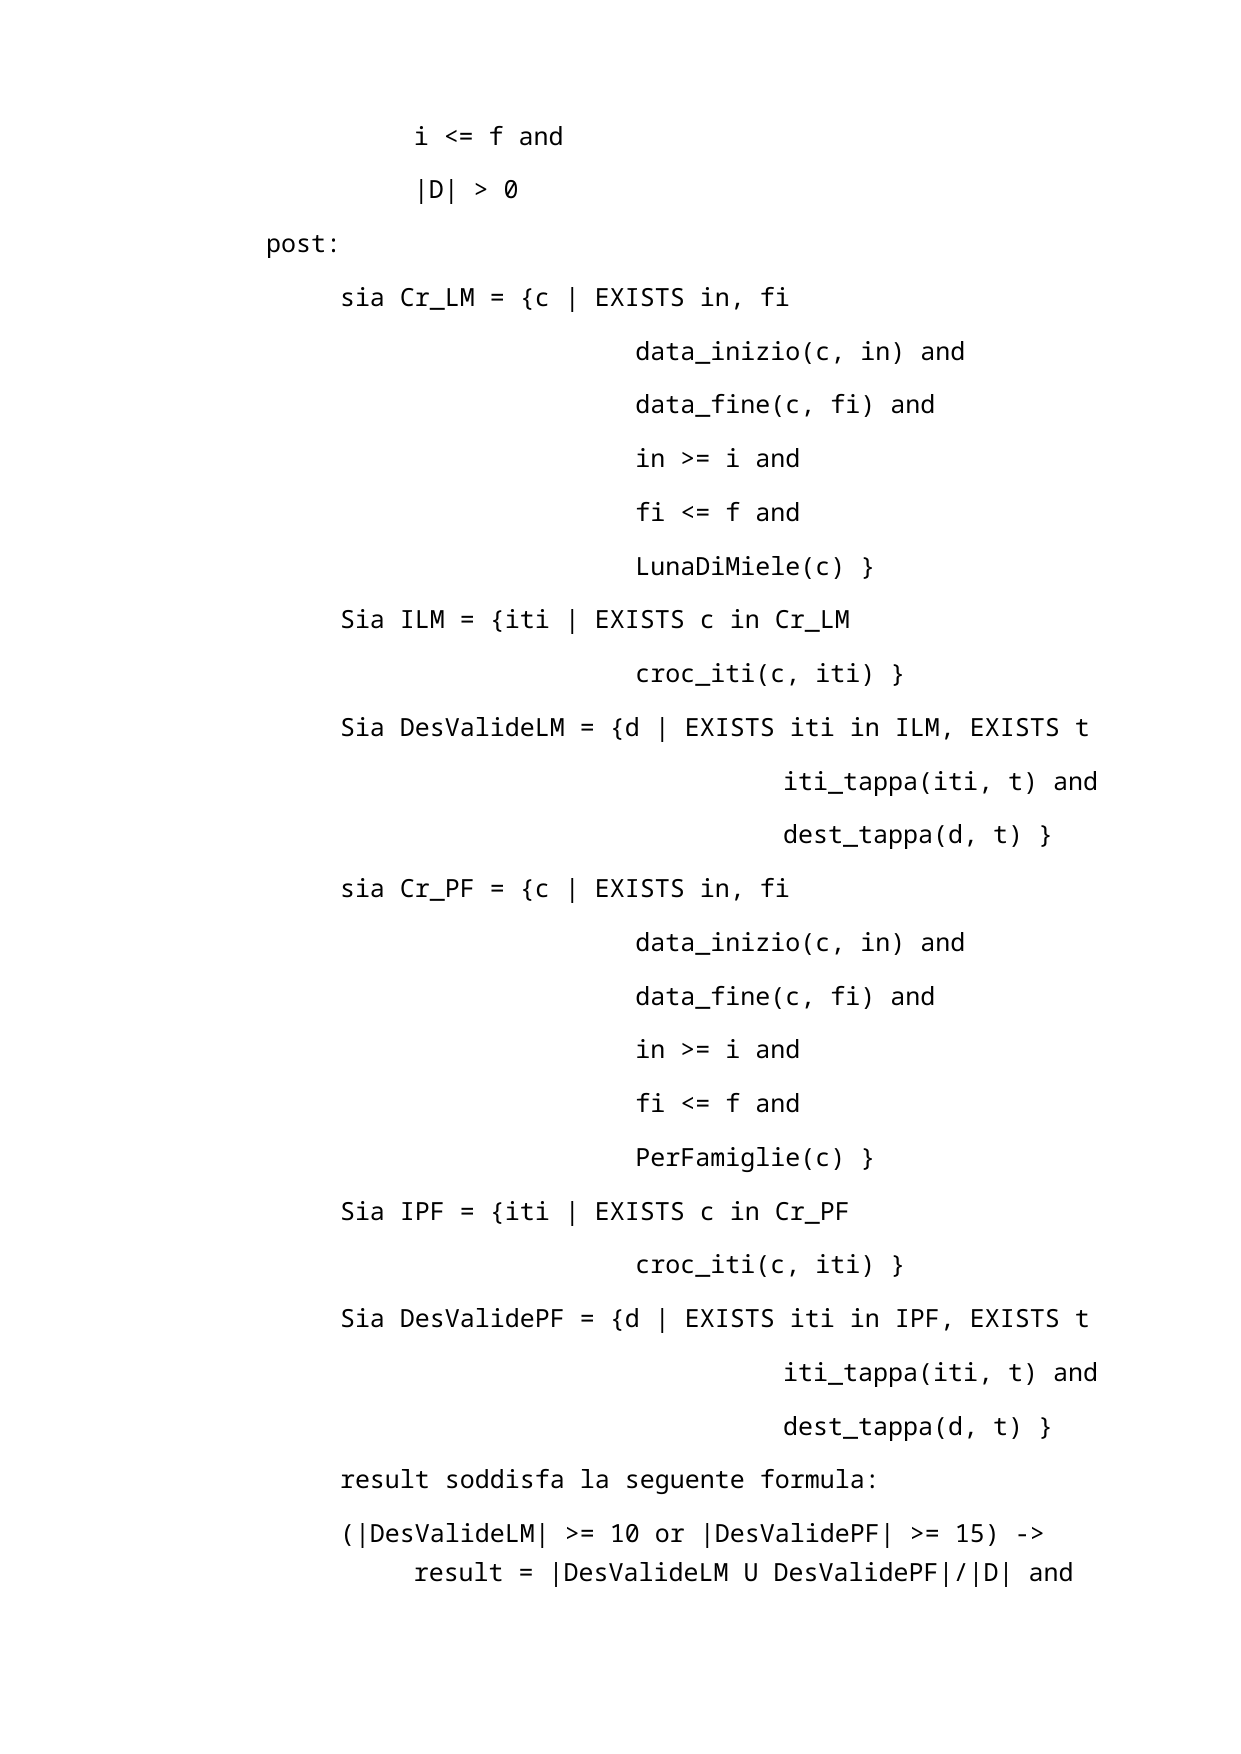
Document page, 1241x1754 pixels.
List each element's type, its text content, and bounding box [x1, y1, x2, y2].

text croc_iti(c, iti) } [118, 1247, 1122, 1281]
text croc_iti(c, iti) } [118, 656, 1122, 690]
text Sia DesValidePF = {d | EXISTS iti in IPF, EXISTS t [118, 1301, 1122, 1335]
text sia Cr_LM = {c | EXISTS in, fi [118, 279, 1122, 313]
text i <= f and [118, 118, 1122, 152]
text iti_tappa(iti, t) and [118, 1354, 1122, 1388]
text post: [118, 226, 1122, 260]
text in >= i and [118, 1032, 1122, 1066]
text dest_tappa(d, t) } [118, 1408, 1122, 1442]
text fi <= f and [118, 1086, 1122, 1120]
text PerFamiglie(c) } [118, 1139, 1122, 1173]
text data_fine(c, fi) and [118, 387, 1122, 421]
text in >= i and [118, 441, 1122, 475]
text Sia ILM = {iti | EXISTS c in Cr_LM [118, 602, 1122, 636]
text result soddisfa la seguente formula: [118, 1462, 1122, 1496]
text Sia DesValideLM = {d | EXISTS iti in ILM, EXISTS t [118, 709, 1122, 743]
text dest_tappa(d, t) } [118, 817, 1122, 851]
text data_inizio(c, in) and [118, 924, 1122, 958]
text data_inizio(c, in) and [118, 333, 1122, 367]
text Sia IPF = {iti | EXISTS c in Cr_PF [118, 1193, 1122, 1227]
text data_fine(c, fi) and [118, 978, 1122, 1012]
text LunaDiMiele(c) } [118, 548, 1122, 582]
text |D| > 0 [118, 172, 1122, 206]
text sia Cr_PF = {c | EXISTS in, fi [118, 871, 1122, 905]
text fi <= f and [118, 494, 1122, 528]
text (|DesValideLM| >= 10 or |DesValidePF| >= 15) -> result = |DesValideLM U DesValidePF|/|D| and [118, 1516, 1122, 1589]
text iti_tappa(iti, t) and [118, 763, 1122, 797]
